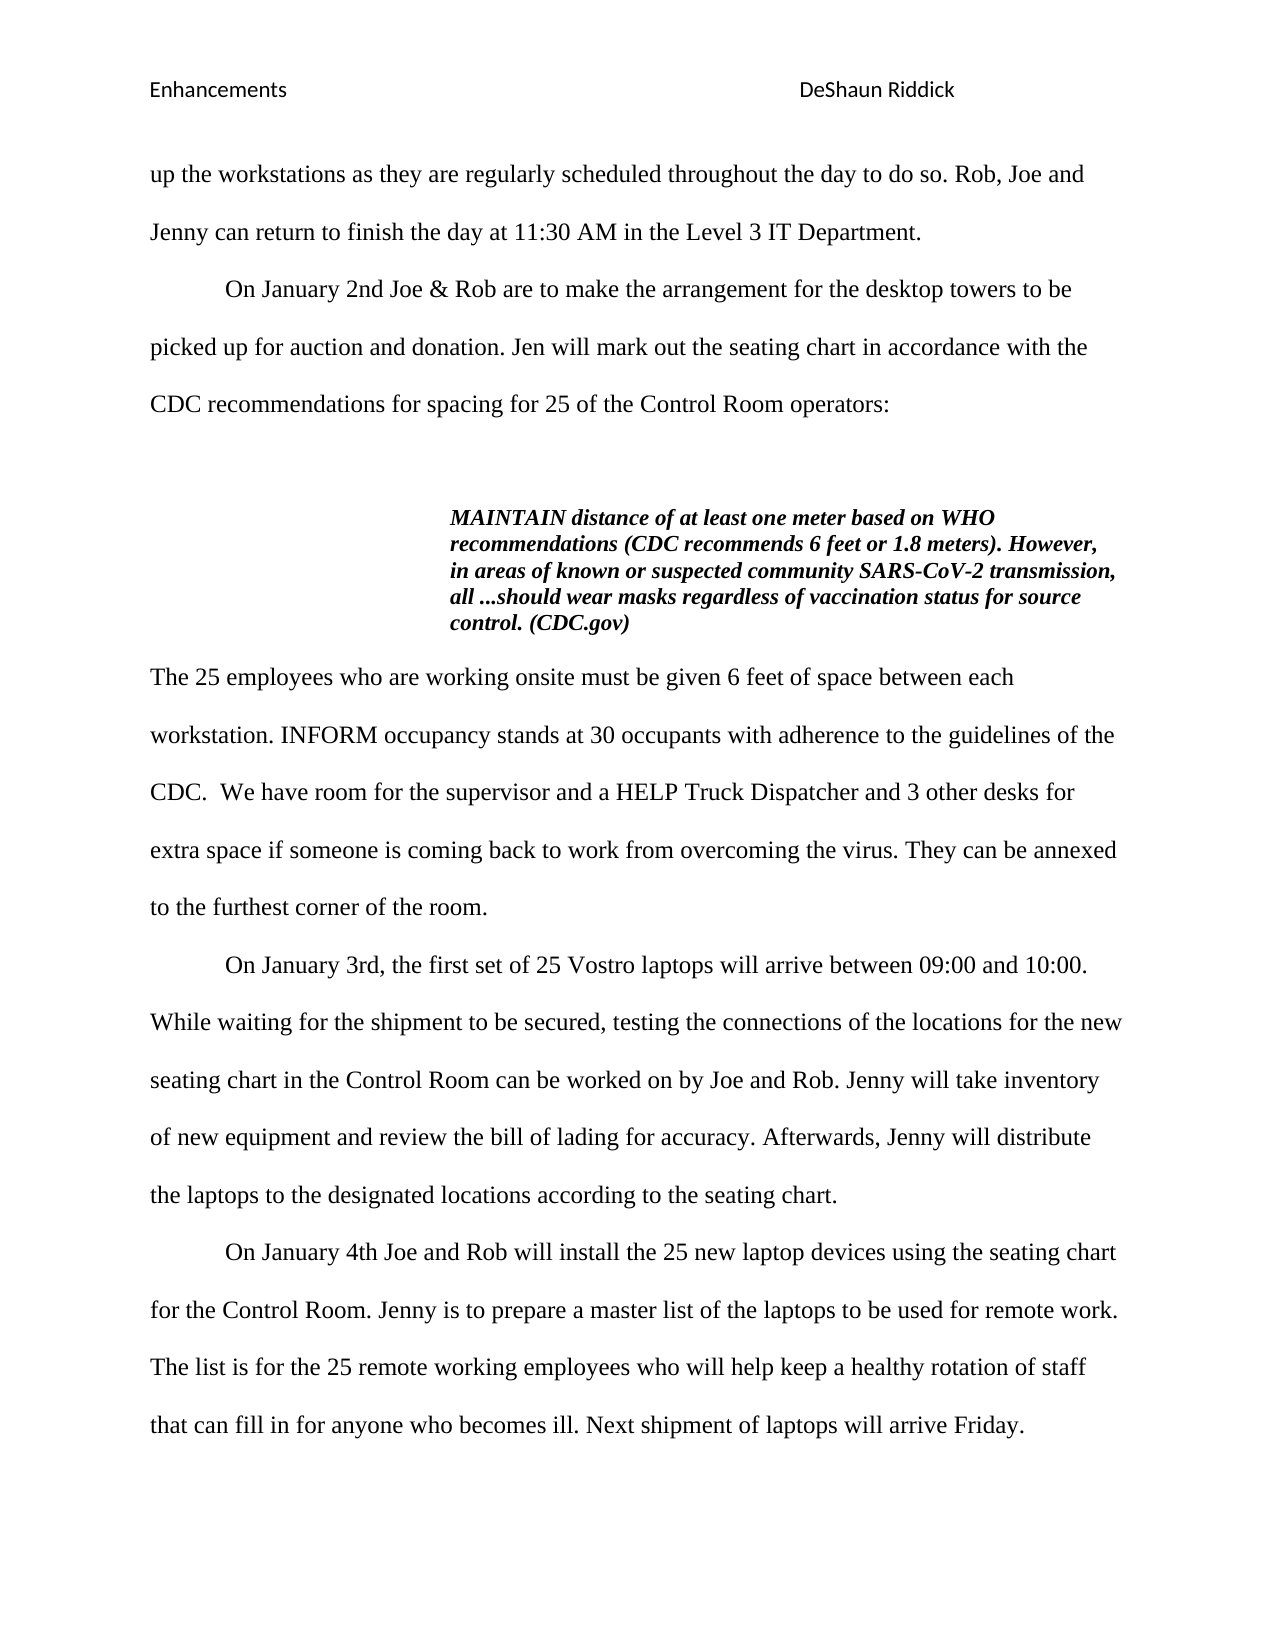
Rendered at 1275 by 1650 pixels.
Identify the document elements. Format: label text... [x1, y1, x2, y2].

text up the workstations as they are regularly scheduled throughout the day to do so. Rob, Joe and Jenny can return to finish the day at 11:30 AM in the Level 3 IT Department. [150, 159, 1125, 245]
text MAINTAIN distance of at least one meter based on WHO recommendations (CDC recommends 6 feet or 1.8 meters). However, in areas of known or suspected community SARS-CoV-2 transmission, all ...should wear masks regardless of vaccination status for source control. (CDC.gov) [450, 504, 1125, 636]
text On January 2nd Joe & Rob are to make the arrangement for the desktop towers to be picked up for auction and donation. Jen will mark out the seating chart in accordance with the CDC recommendations for spacing for 25 of the Control Room operators: [150, 274, 1125, 418]
text The 25 employees who are working onsite must be given 6 feet of space between each workstation. INFORM occupancy stands at 30 occupants with adherence to the guidelines of the CDC. We have room for the supervisor and a HELP Truck Dispatcher and 3 other desks for extra space if someone is coming back to work from overcoming the virus. They can be annexed to the furthest corner of the room. [150, 662, 1125, 921]
text On January 3rd, the first set of 25 Vostro laptops will arrive between 09:00 and 10:00. While waiting for the shipment to be secured, testing the connections of the locations for the new seating chart in the Control Room can be worked on by Joe and Rob. Jenny will take inventory of new equipment and review the bill of lading for accuracy. Afterwards, Jenny will distribute the laptops to the designated locations according to the seating chart. [150, 950, 1125, 1208]
text On January 4th Joe and Rob will install the 25 new laptop devices using the seating chart for the Control Room. Jenny is to prepare a master list of the laptops to be used for remote work. The list is for the 25 remote working employees who will help keep a healthy rotation of staff that can fill in for anyone who becomes ill. Next shipment of laptops will arrive Friday. [150, 1237, 1125, 1438]
